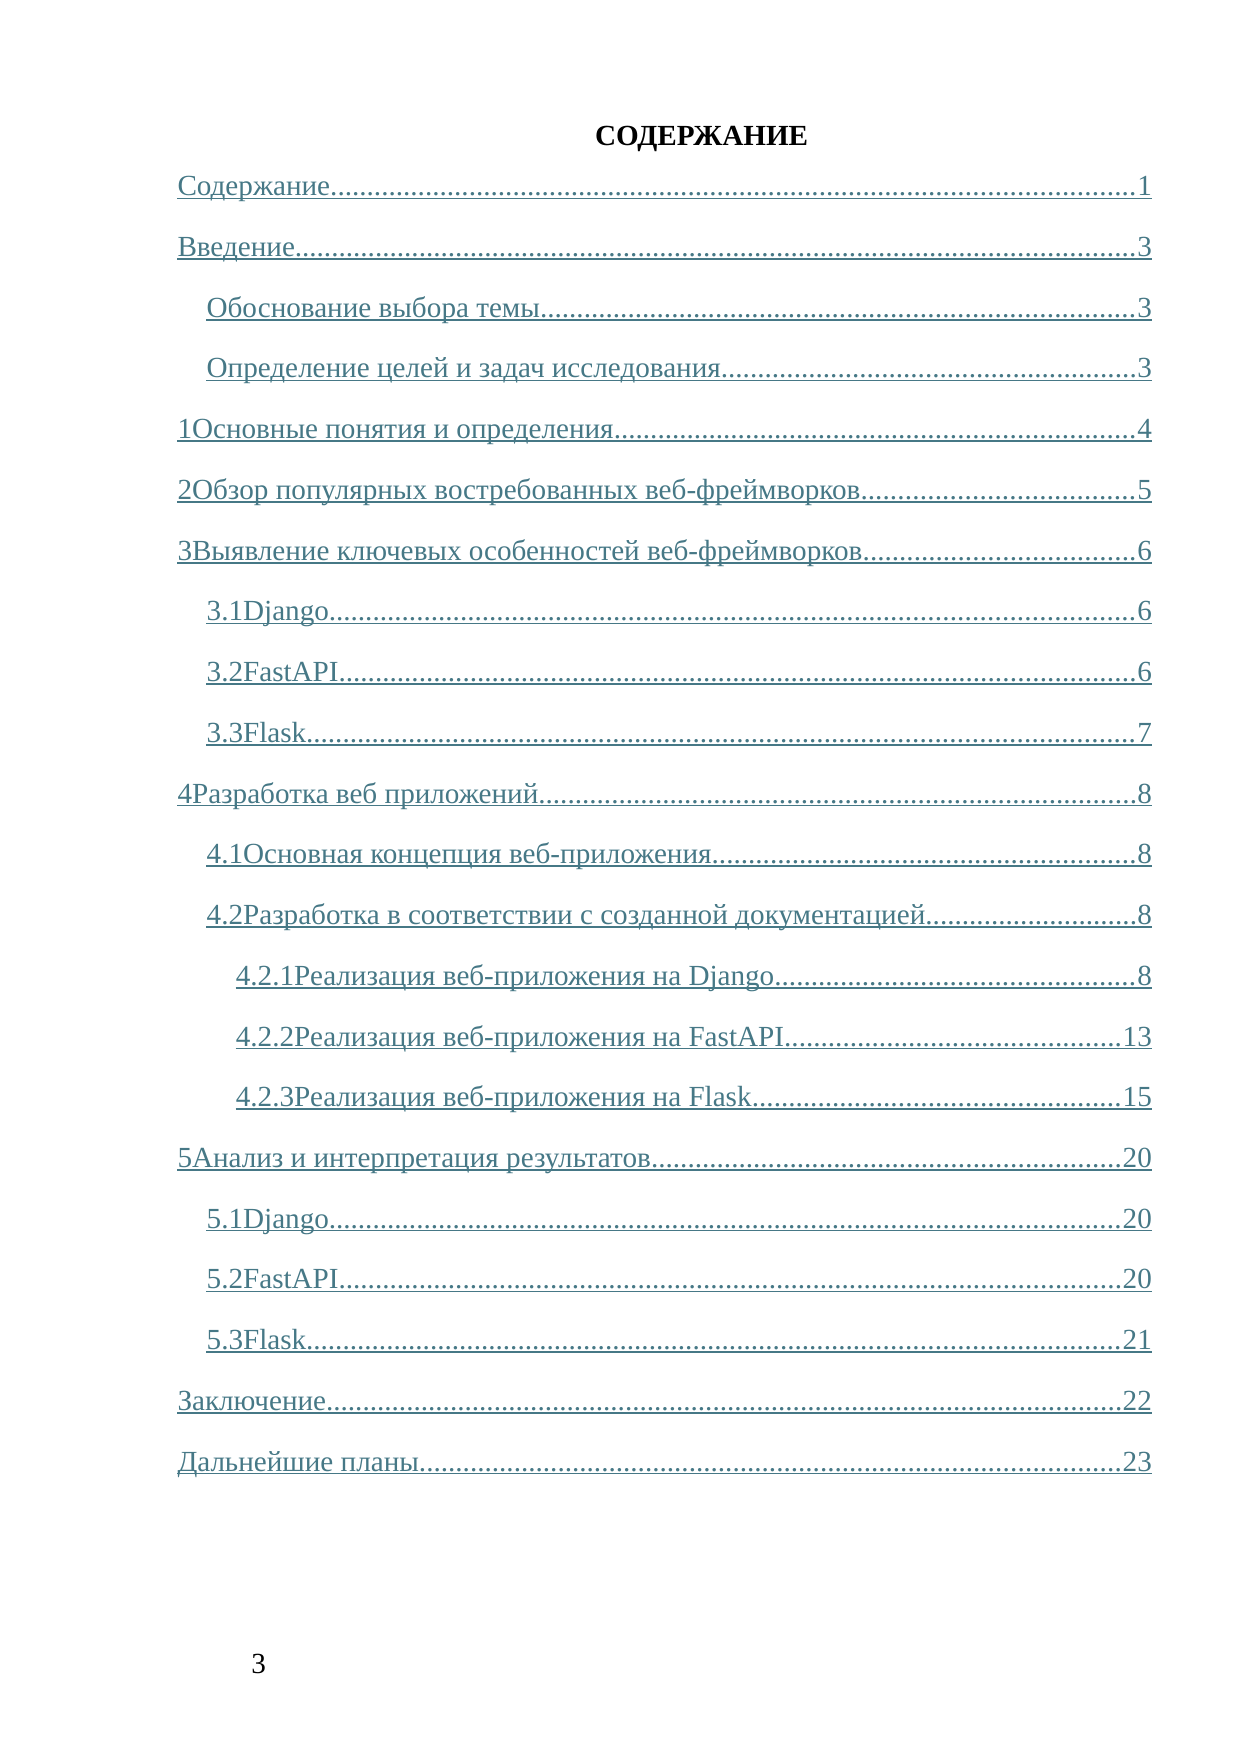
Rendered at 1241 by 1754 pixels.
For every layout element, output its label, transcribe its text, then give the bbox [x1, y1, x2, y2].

text 4.2.2Реализация веб-приложения на FastAPI 13 [236, 1019, 1152, 1048]
text 5Анализ и интерпретация результатов 20 [177, 1140, 1152, 1169]
text Дальнейшие планы 23 [177, 1444, 1152, 1473]
text 4.2.1Реализация веб-приложения на Django 8 [236, 958, 1152, 987]
text 4.1Основная концепция веб-приложения 8 [206, 836, 1152, 865]
text 1Основные понятия и определения 4 [177, 411, 1152, 440]
text 5.1Django 20 [206, 1201, 1152, 1230]
subtitle Содержание [177, 118, 1152, 152]
text Содержание 1 [177, 168, 1152, 198]
text Заключение 22 [177, 1383, 1152, 1412]
text 4.2Разработка в соответствии с созданной документацией 8 [206, 897, 1152, 926]
text 3.3Flask 7 [206, 715, 1152, 744]
text Введение 3 [177, 229, 1152, 258]
text 3.2FastAPI 6 [206, 654, 1152, 683]
text Обоснование выбора темы 3 [206, 290, 1152, 319]
text 4.2.3Реализация веб-приложения на Flask 15 [236, 1079, 1152, 1108]
text 4Разработка веб приложений 8 [177, 776, 1152, 805]
text 3Выявление ключевых особенностей веб-фреймворков 6 [177, 533, 1152, 562]
text 5.2FastAPI 20 [206, 1262, 1152, 1291]
text 5.3Flask 21 [206, 1322, 1152, 1351]
text 2Обзор популярных востребованных веб-фреймворков 5 [177, 472, 1152, 501]
text Определение целей и задач исследования 3 [206, 351, 1152, 380]
text 3.1Django 6 [206, 593, 1152, 623]
